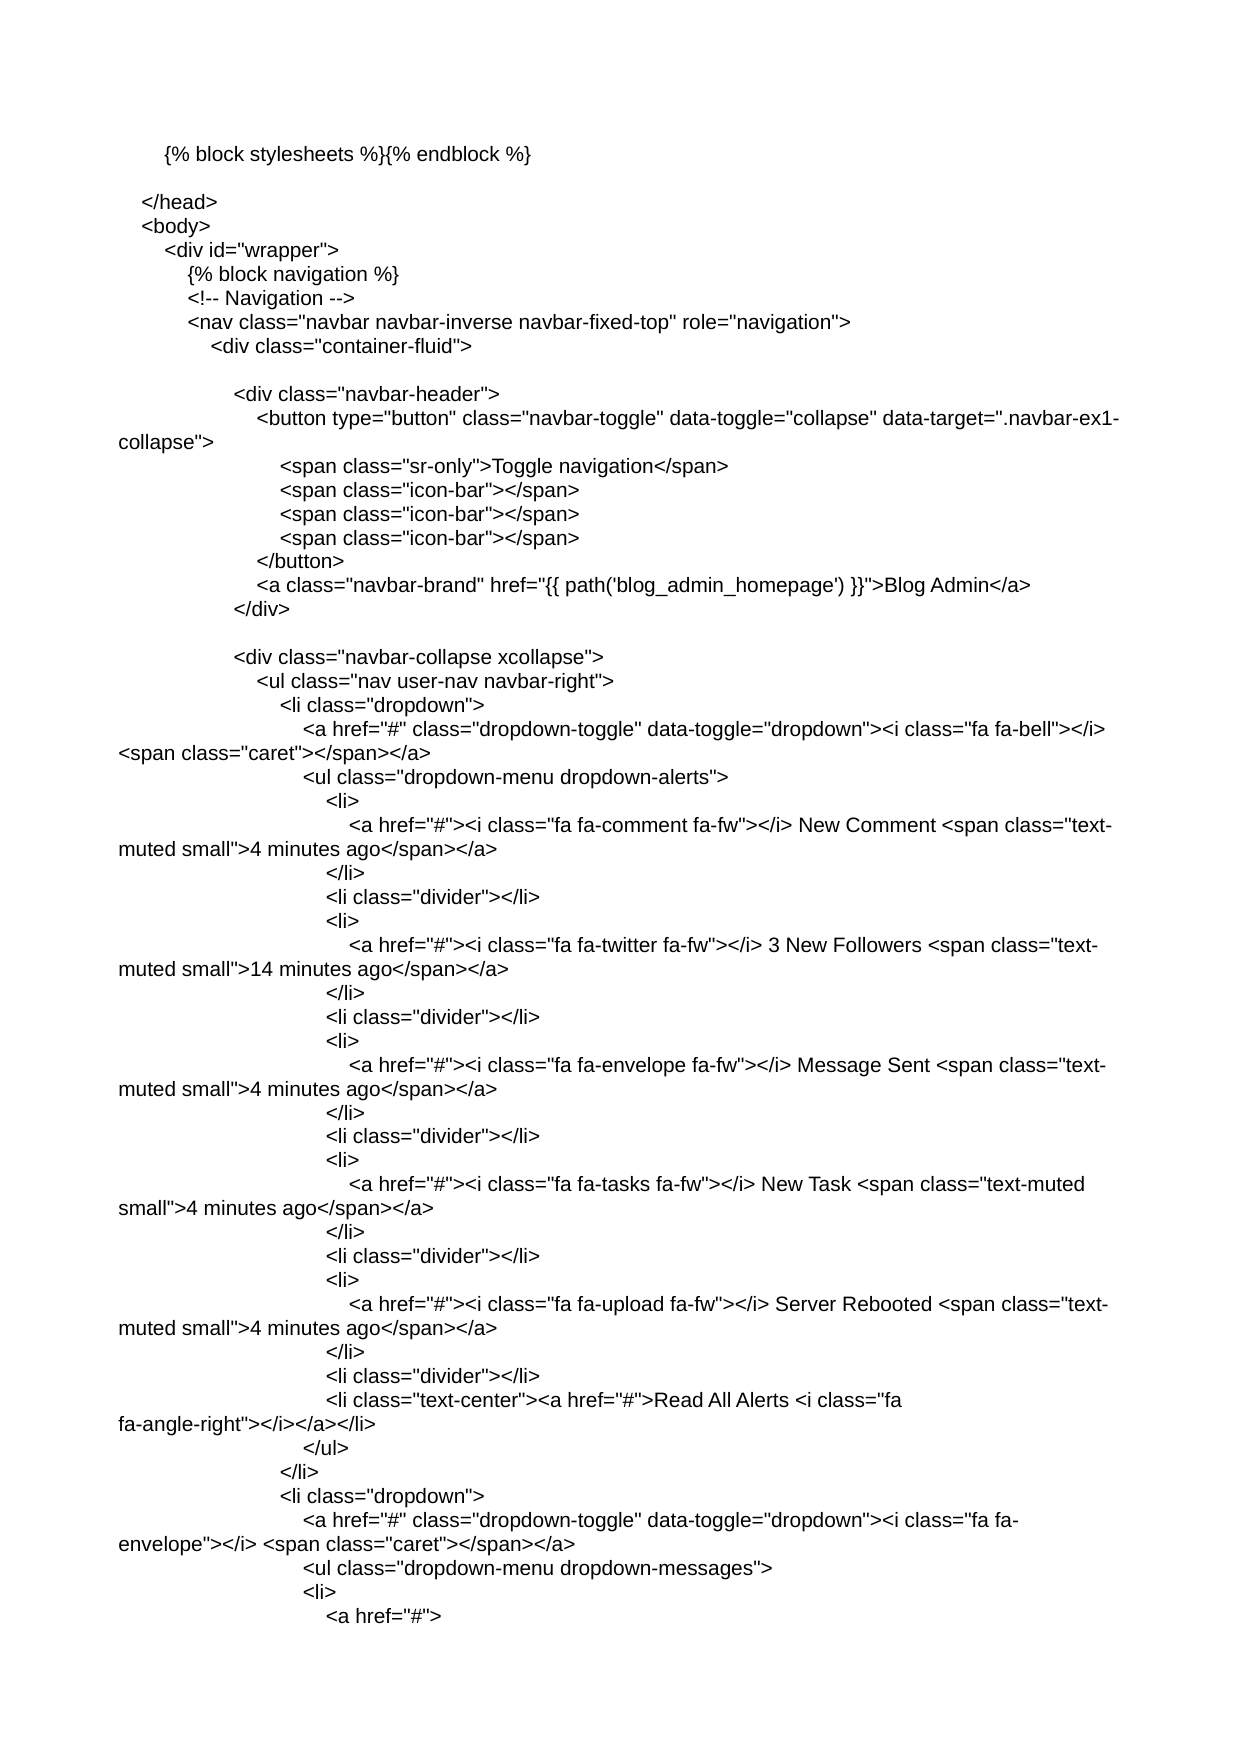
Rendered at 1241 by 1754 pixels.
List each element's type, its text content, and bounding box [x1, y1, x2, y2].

text <div class="container-fluid"> [118, 334, 1122, 358]
text <ul class="nav user-nav navbar-right"> [118, 669, 1122, 693]
text </div> [118, 597, 1122, 621]
text <li class="dropdown"> [118, 1484, 1122, 1508]
text <li> [118, 909, 1122, 933]
text </li> [118, 1460, 1122, 1484]
text <button type="button" class="navbar-toggle" data-toggle="collapse" data-target=".navbar-ex1-collapse"> [118, 406, 1122, 453]
text <span class="icon-bar"></span> [118, 477, 1122, 501]
text </li> [118, 1340, 1122, 1364]
text </li> [118, 1100, 1122, 1124]
text </li> [118, 861, 1122, 885]
text <!-- Navigation --> [118, 286, 1122, 310]
text <ul class="dropdown-menu dropdown-messages"> [118, 1556, 1122, 1579]
text <li> [118, 1148, 1122, 1172]
text <ul class="dropdown-menu dropdown-alerts"> [118, 765, 1122, 789]
text <body> [118, 214, 1122, 238]
text </ul> [118, 1436, 1122, 1460]
text <a href="#"><i class="fa fa-tasks fa-fw"></i> New Task <span class="text-muted small">4 minutes ago</span></a> [118, 1172, 1122, 1220]
text <span class="sr-only">Toggle navigation</span> [118, 453, 1122, 477]
text <li class="divider"></li> [118, 885, 1122, 909]
text <li> [118, 789, 1122, 813]
text </head> [118, 190, 1122, 214]
text <a href="#"><i class="fa fa-envelope fa-fw"></i> Message Sent <span class="text-muted small">4 minutes ago</span></a> [118, 1052, 1122, 1100]
text <a href="#"> [118, 1603, 1122, 1627]
text <li> [118, 1579, 1122, 1603]
text <a href="#"><i class="fa fa-twitter fa-fw"></i> 3 New Followers <span class="text-muted small">14 minutes ago</span></a> [118, 933, 1122, 981]
text <li class="divider"></li> [118, 1244, 1122, 1268]
text <li class="text-center"><a href="#">Read All Alerts <i class="fa fa-angle-right"></i></a></li> [118, 1388, 1122, 1436]
text <a href="#"><i class="fa fa-comment fa-fw"></i> New Comment <span class="text-muted small">4 minutes ago</span></a> [118, 813, 1122, 861]
text <li> [118, 1268, 1122, 1292]
text </li> [118, 1220, 1122, 1244]
text <div id="wrapper"> [118, 238, 1122, 262]
text <div class="navbar-header"> [118, 382, 1122, 406]
text <a class="navbar-brand" href="{{ path('blog_admin_homepage') }}">Blog Admin</a> [118, 573, 1122, 597]
text <li class="dropdown"> [118, 693, 1122, 717]
text </button> [118, 549, 1122, 573]
text {% block navigation %} [118, 262, 1122, 286]
text <a href="#" class="dropdown-toggle" data-toggle="dropdown"><i class="fa fa-bell"></i> <span class="caret"></span></a> [118, 717, 1122, 765]
text </li> [118, 981, 1122, 1004]
text {% block stylesheets %}{% endblock %} [118, 142, 1122, 166]
text <a href="#" class="dropdown-toggle" data-toggle="dropdown"><i class="fa fa-envelope"></i> <span class="caret"></span></a> [118, 1508, 1122, 1556]
text <a href="#"><i class="fa fa-upload fa-fw"></i> Server Rebooted <span class="text-muted small">4 minutes ago</span></a> [118, 1292, 1122, 1340]
text <li class="divider"></li> [118, 1004, 1122, 1028]
text <span class="icon-bar"></span> [118, 525, 1122, 549]
text <li class="divider"></li> [118, 1364, 1122, 1388]
text <span class="icon-bar"></span> [118, 501, 1122, 525]
text <li class="divider"></li> [118, 1124, 1122, 1148]
text <nav class="navbar navbar-inverse navbar-fixed-top" role="navigation"> [118, 310, 1122, 334]
text <li> [118, 1028, 1122, 1052]
text <div class="navbar-collapse xcollapse"> [118, 645, 1122, 669]
